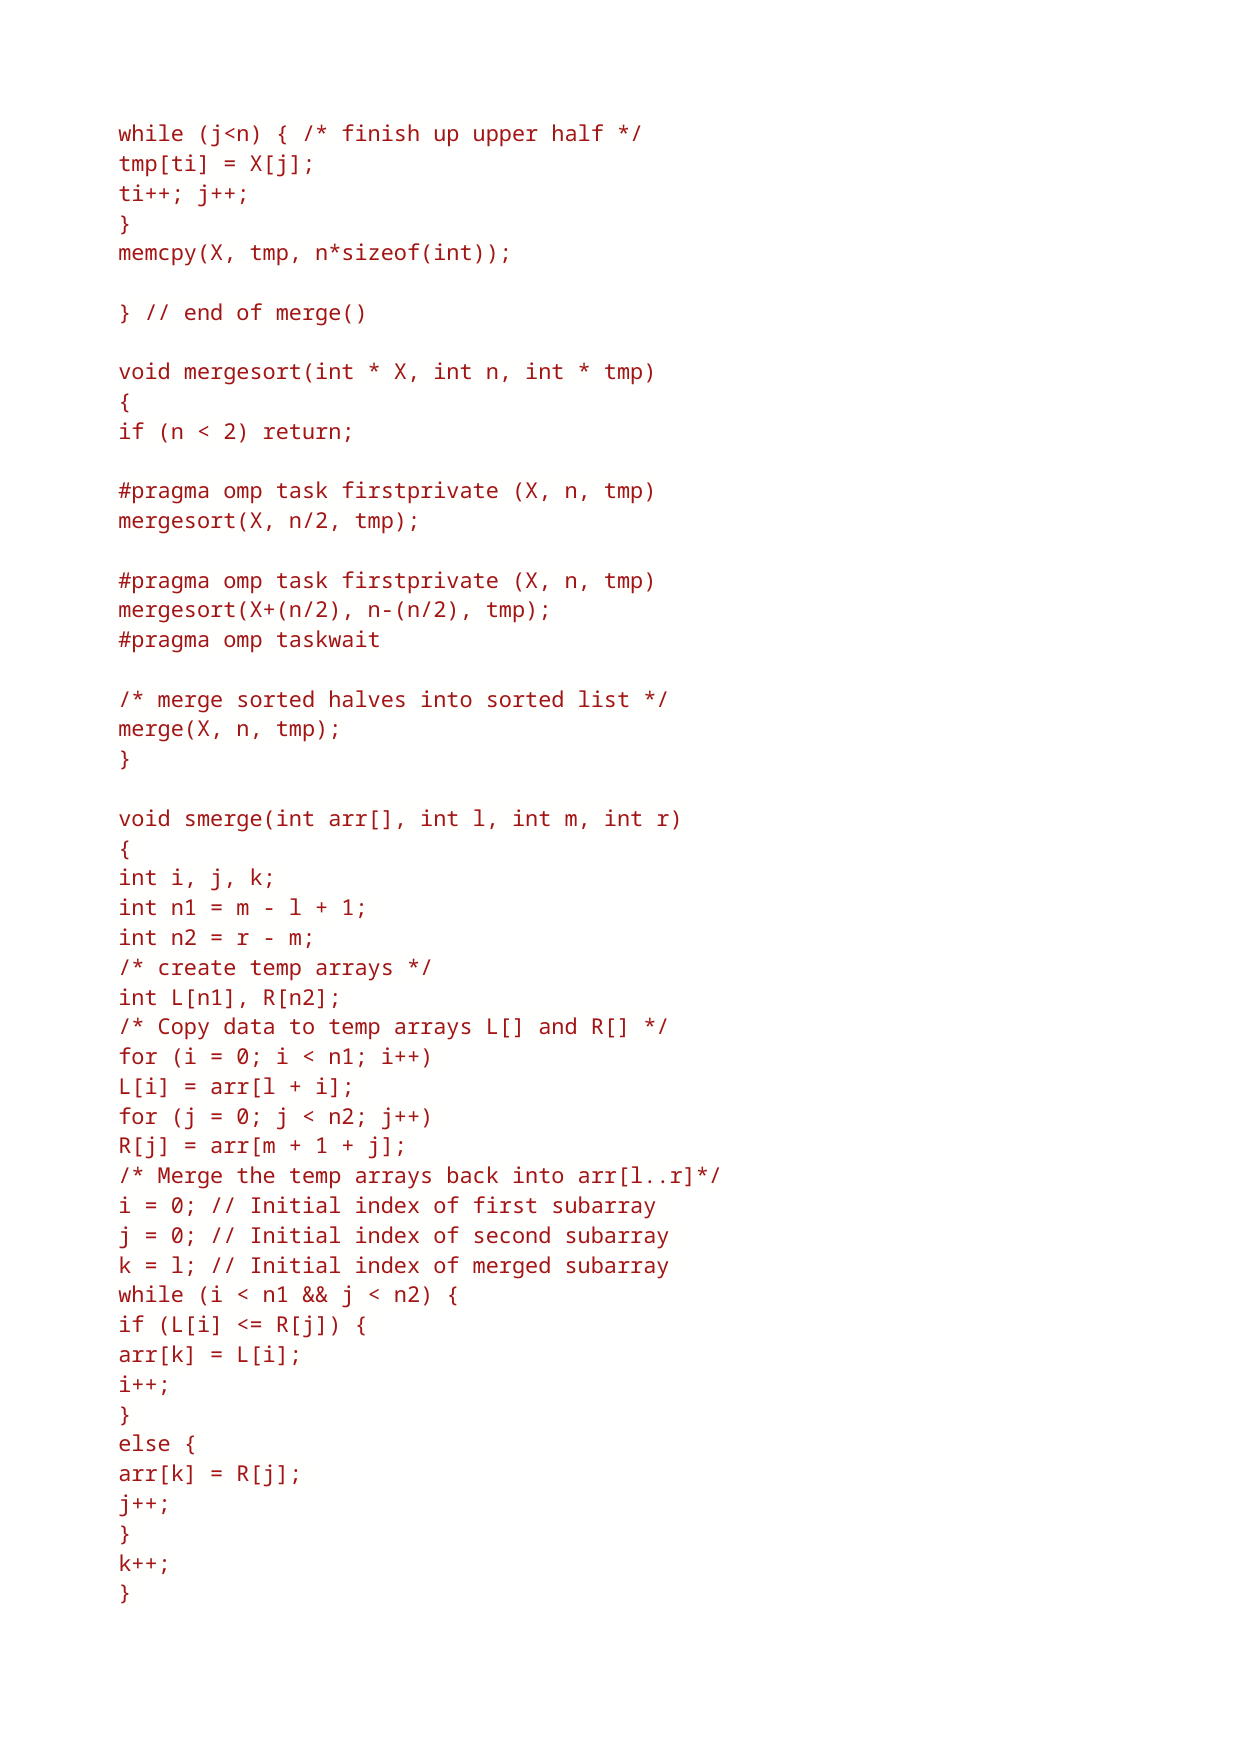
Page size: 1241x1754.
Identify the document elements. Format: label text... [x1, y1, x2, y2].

text arr[k] = L[i]; [118, 1339, 1122, 1369]
text #pragma omp taskwait [118, 624, 1122, 654]
text else { [118, 1428, 1122, 1458]
text merge(X, n, tmp); [118, 713, 1122, 743]
text mergesort(X, n/2, tmp); [118, 505, 1122, 535]
text void smerge(int arr[], int l, int m, int r) [118, 803, 1122, 832]
text memcpy(X, tmp, n*sizeof(int)); [118, 237, 1122, 267]
text L[i] = arr[l + i]; [118, 1071, 1122, 1101]
text { [118, 832, 1122, 862]
text /* Copy data to temp arrays L[] and R[] */ [118, 1011, 1122, 1041]
text } [118, 1398, 1122, 1428]
text while (i < n1 && j < n2) { [118, 1279, 1122, 1309]
text int n1 = m - l + 1; [118, 892, 1122, 922]
text /* merge sorted halves into sorted list */ [118, 684, 1122, 713]
text i++; [118, 1369, 1122, 1398]
text j = 0; // Initial index of second subarray [118, 1220, 1122, 1249]
text int n2 = r - m; [118, 922, 1122, 952]
text mergesort(X+(n/2), n-(n/2), tmp); [118, 594, 1122, 624]
text for (j = 0; j < n2; j++) [118, 1101, 1122, 1130]
text } [118, 743, 1122, 773]
text } [118, 1518, 1122, 1547]
text { [118, 386, 1122, 416]
text /* Merge the temp arrays back into arr[l..r]*/ [118, 1160, 1122, 1190]
text #pragma omp task firstprivate (X, n, tmp) [118, 475, 1122, 505]
text } [118, 207, 1122, 237]
text k = l; // Initial index of merged subarray [118, 1249, 1122, 1279]
text } // end of merge() [118, 297, 1122, 327]
text tmp[ti] = X[j]; [118, 148, 1122, 178]
text while (j<n) { /* finish up upper half */ [118, 118, 1122, 148]
text ti++; j++; [118, 178, 1122, 207]
text } [118, 1577, 1122, 1607]
text for (i = 0; i < n1; i++) [118, 1041, 1122, 1071]
text int L[n1], R[n2]; [118, 981, 1122, 1011]
text void mergesort(int * X, int n, int * tmp) [118, 356, 1122, 386]
text k++; [118, 1547, 1122, 1577]
text R[j] = arr[m + 1 + j]; [118, 1130, 1122, 1160]
text if (L[i] <= R[j]) { [118, 1309, 1122, 1339]
text if (n < 2) return; [118, 416, 1122, 446]
text i = 0; // Initial index of first subarray [118, 1190, 1122, 1220]
text #pragma omp task firstprivate (X, n, tmp) [118, 564, 1122, 594]
text arr[k] = R[j]; [118, 1458, 1122, 1488]
text int i, j, k; [118, 862, 1122, 892]
text /* create temp arrays */ [118, 952, 1122, 981]
text j++; [118, 1488, 1122, 1518]
